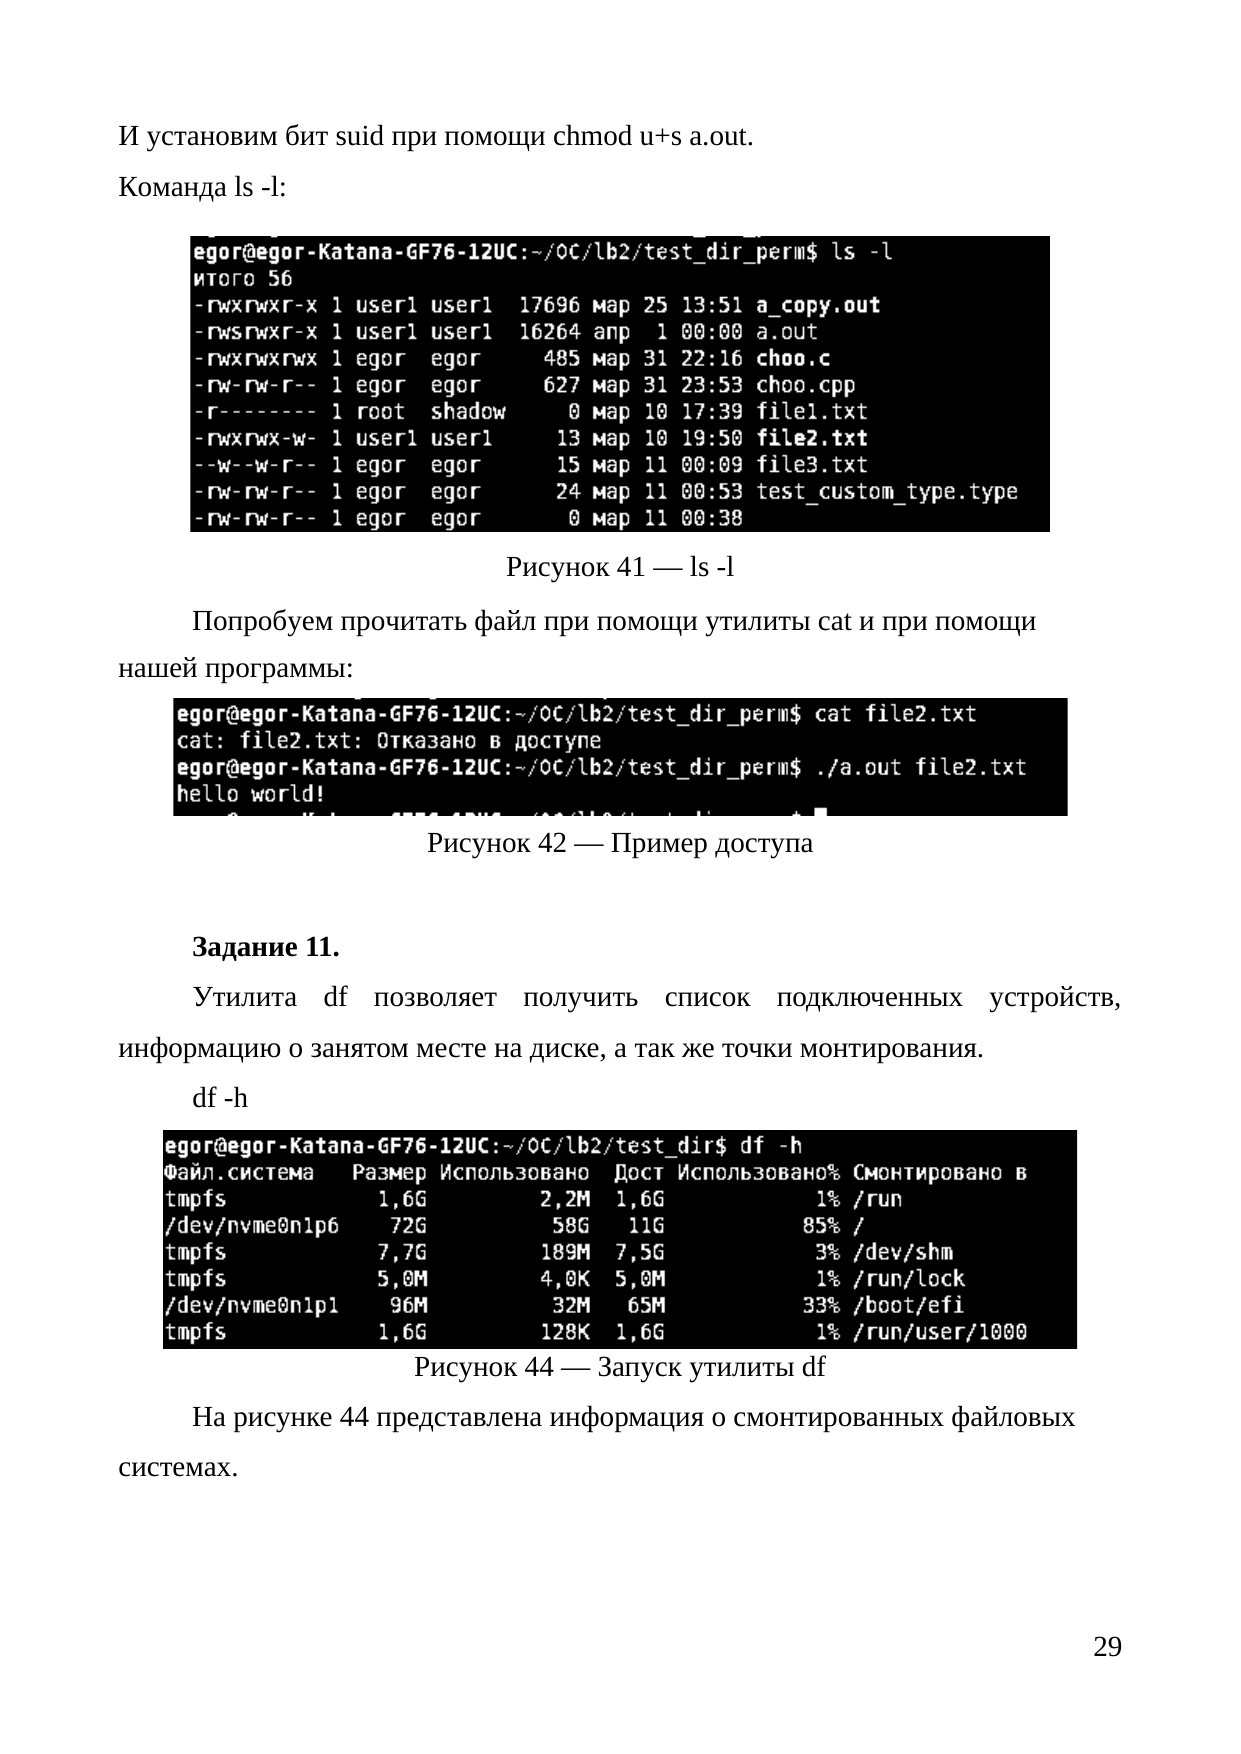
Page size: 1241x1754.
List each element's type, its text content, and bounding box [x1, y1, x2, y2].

subtitle Команда ls -l: [118, 169, 1098, 203]
subtitle Рисунок 42 — Пример доступа [118, 825, 1122, 858]
picture [190, 236, 1050, 532]
subtitle Рисунок 41 — ls -l [118, 221, 1122, 582]
subtitle Попробуем прочитать файл при помощи утилиты cat и при помощи нашей программы: [118, 603, 1098, 684]
subtitle Рисунок 44 — Запуск утилиты df [118, 1130, 1122, 1382]
subtitle Задание 11. [118, 929, 1122, 963]
picture [163, 1130, 1078, 1349]
subtitle Утилита df позволяет получить список подключенных устройств, информацию о занятом месте на диске, а так же точки монтирования. [118, 979, 1122, 1063]
subtitle df -h [118, 1080, 1122, 1113]
picture [172, 698, 1068, 816]
text И установим бит suid при помощи chmod u+s a.out. [118, 118, 1098, 152]
subtitle На рисунке 44 представлена информация о смонтированных файловых системах. [118, 1399, 1122, 1483]
